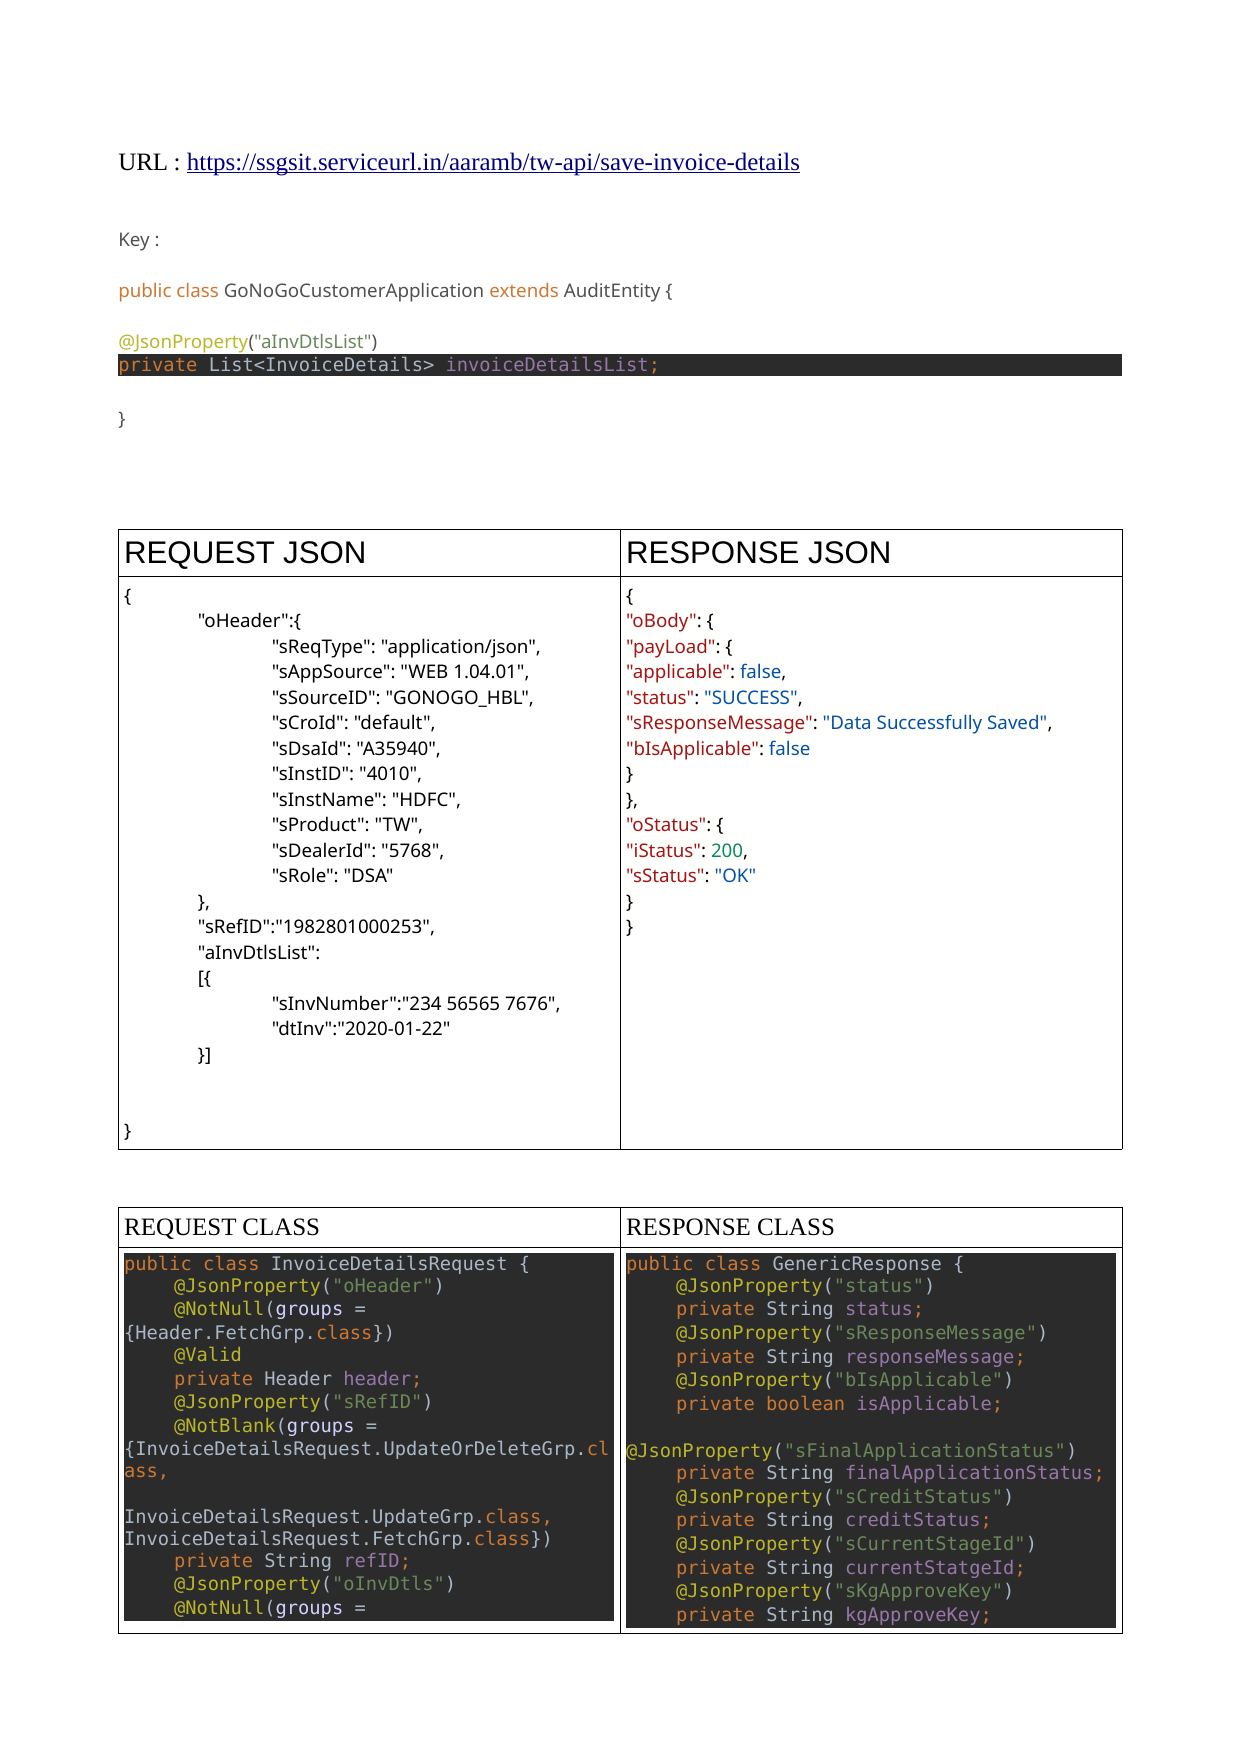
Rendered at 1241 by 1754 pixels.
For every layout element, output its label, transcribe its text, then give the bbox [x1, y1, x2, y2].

text public class GoNoGoCustomerApplication extends AuditEntity { [118, 278, 1122, 303]
table_header RESPONSE CLASS [621, 1208, 1122, 1247]
table_header RESPONSE JSON [621, 530, 1122, 576]
text URL : https://ssgsit.serviceurl.in/aaramb/tw-api/save-invoice-details [118, 147, 1122, 176]
table_header REQUEST JSON [119, 530, 620, 576]
text private List<InvoiceDetails> invoiceDetailsList; [118, 354, 1122, 376]
table_cell public class InvoiceDetailsRequest { @JsonProperty("oHeader") @NotNull(groups = {Header.FetchGrp.class}) @Valid private Header header; @JsonProperty("sRefID") @NotBlank(groups = {InvoiceDetailsRequest.UpdateOrDeleteGrp.class, InvoiceDetailsRequest.UpdateGrp.class, InvoiceDetailsRequest.FetchGrp.class}) private String refID; @JsonProperty("oInvDtls") @NotNull(groups = [119, 1248, 620, 1633]
text @JsonProperty("aInvDtlsList") [118, 329, 1122, 354]
table_header REQUEST CLASS [119, 1208, 620, 1247]
table_cell { "oHeader":{ "sReqType": "application/json", "sAppSource": "WEB 1.04.01", "sSourceID": "GONOGO_HBL", "sCroId": "default", "sDsaId": "A35940", "sInstID": "4010", "sInstName": "HDFC", "sProduct": "TW", "sDealerId": "5768", "sRole": "DSA" }, "sRefID":"1982801000253", "aInvDtlsList": [{ "sInvNumber":"234 56565 7676", "dtInv":"2020-01-22" }] } [119, 577, 620, 1149]
table_cell { "oBody": { "payLoad": { "applicable": false, "status": "SUCCESS", "sResponseMessage": "Data Successfully Saved", "bIsApplicable": false } }, "oStatus": { "iStatus": 200, "sStatus": "OK" } } [621, 577, 1122, 1149]
text Key : [118, 227, 1122, 252]
text } [118, 406, 1122, 431]
table_cell public class GenericResponse { @JsonProperty("status") private String status; @JsonProperty("sResponseMessage") private String responseMessage; @JsonProperty("bIsApplicable") private boolean isApplicable; @JsonProperty("sFinalApplicationStatus") private String finalApplicationStatus; @JsonProperty("sCreditStatus") private String creditStatus; @JsonProperty("sCurrentStageId") private String currentStatgeId; @JsonProperty("sKgApproveKey") private String kgApproveKey; [621, 1248, 1122, 1633]
